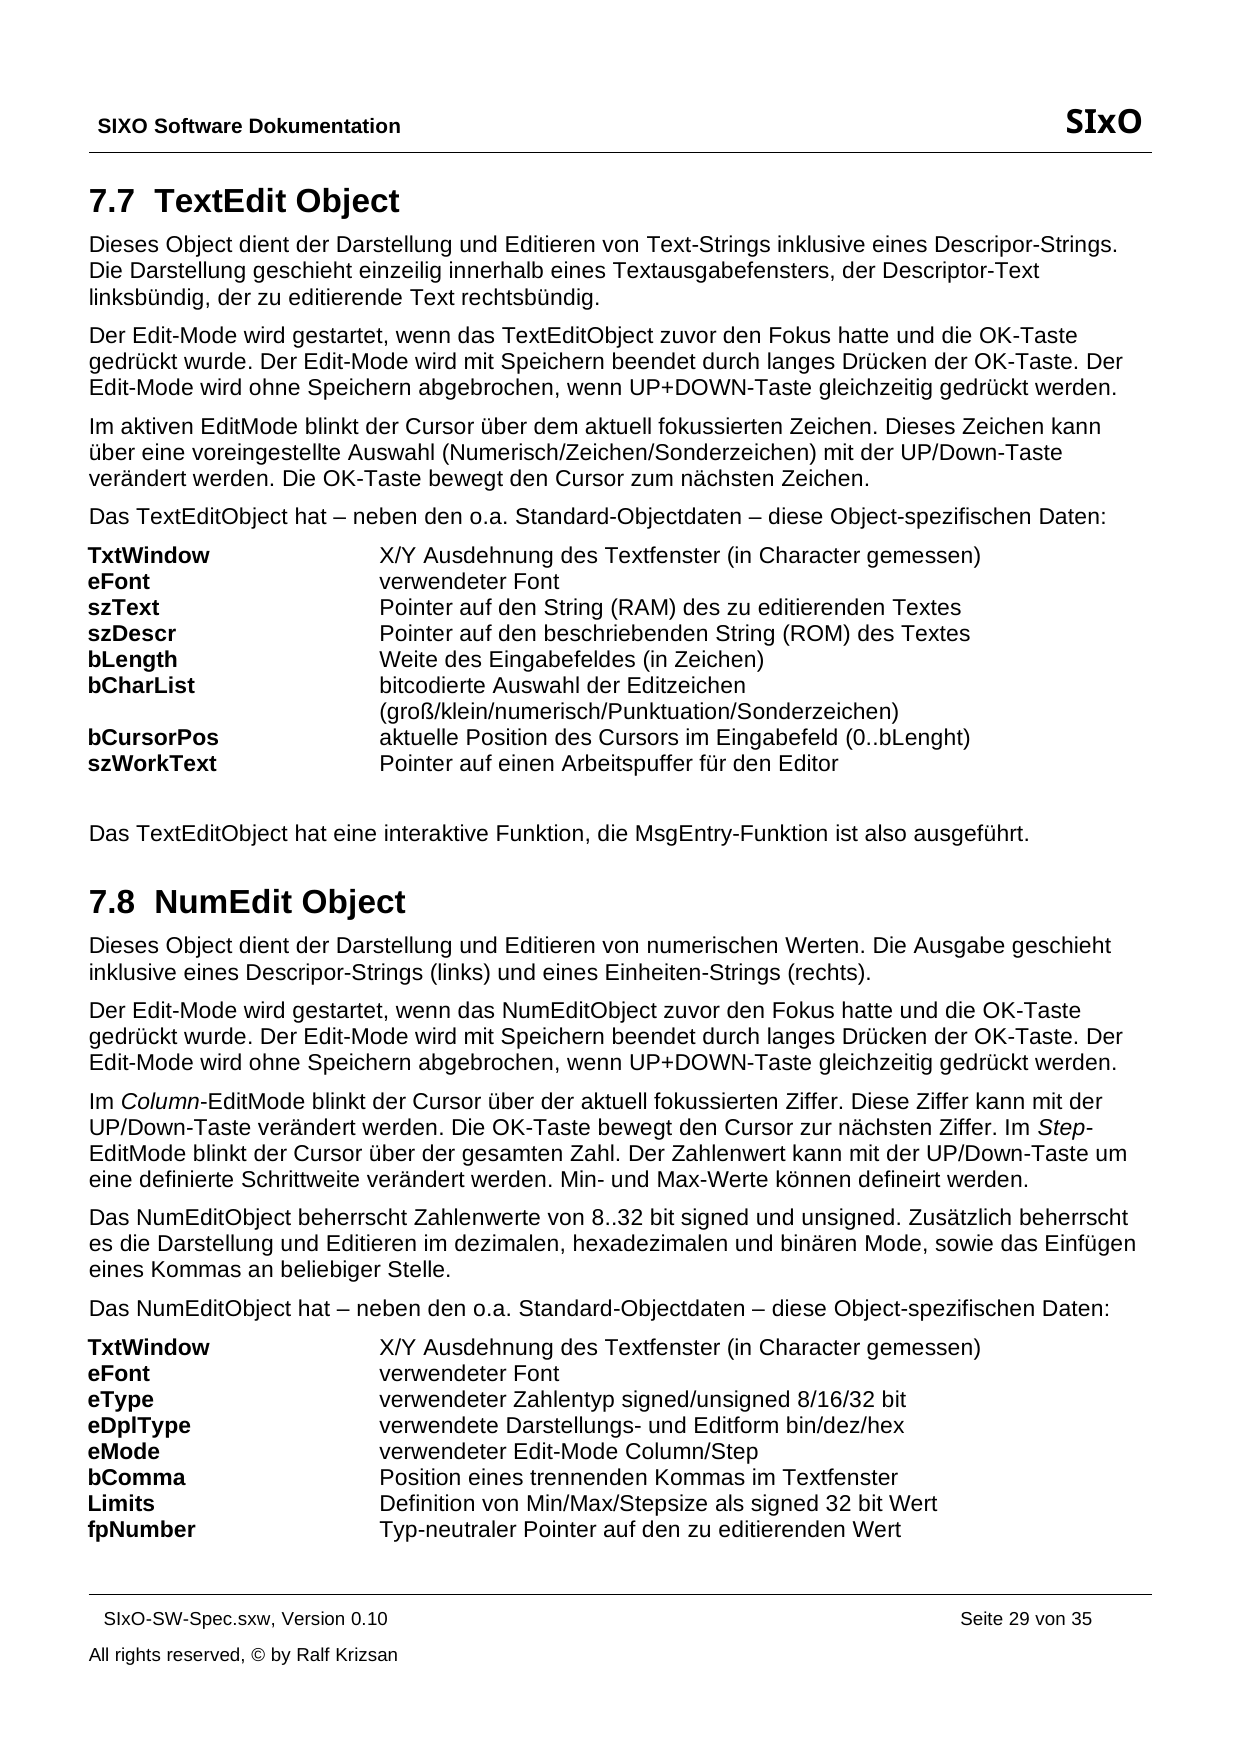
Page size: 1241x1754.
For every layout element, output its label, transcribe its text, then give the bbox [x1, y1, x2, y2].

table_cell Pointer auf den beschriebenden String (ROM) des Textes [379, 620, 1152, 646]
table_cell verwendete Darstellungs- und Editform bin/dez/hex [379, 1412, 1152, 1438]
text Der Edit-Mode wird gestartet, wenn das NumEditObject zuvor den Fokus hatte und die OK-Taste gedrückt wurde. Der Edit-Mode wird mit Speichern beendet durch langes Drücken der OK-Taste. Der Edit-Mode wird ohne Speichern abgebrochen, wenn UP+DOWN-Taste gleichzeitig gedrückt werden. [88, 997, 1152, 1076]
text Der Edit-Mode wird gestartet, wenn das TextEditObject zuvor den Fokus hatte und die OK-Taste gedrückt wurde. Der Edit-Mode wird mit Speichern beendet durch langes Drücken der OK-Taste. Der Edit-Mode wird ohne Speichern abgebrochen, wenn UP+DOWN-Taste gleichzeitig gedrückt werden. [88, 322, 1152, 401]
table_cell szDescr [87, 620, 379, 646]
text Im aktiven EditMode blinkt der Cursor über dem aktuell fokussierten Zeichen. Dieses Zeichen kann über eine voreingestellte Auswahl (Numerisch/Zeichen/Sonderzeichen) mit der UP/Down-Taste verändert werden. Die OK-Taste bewegt den Cursor zum nächsten Zeichen. [88, 413, 1152, 491]
table_cell Pointer auf den String (RAM) des zu editierenden Textes [379, 594, 1152, 620]
table_cell Position eines trennenden Kommas im Textfenster [379, 1464, 1152, 1490]
table_cell eFont [87, 568, 379, 594]
table_cell fpNumber [87, 1516, 379, 1542]
table_header TxtWindow [87, 542, 379, 568]
table_cell Pointer auf einen Arbeitspuffer für den Editor [379, 751, 1152, 777]
table_cell eFont [87, 1360, 379, 1386]
table_cell bCursorPos [87, 725, 379, 751]
table_cell Weite des Eingabefeldes (in Zeichen) [379, 646, 1152, 672]
text Das TextEditObject hat eine interaktive Funktion, die MsgEntry-Funktion ist also ausgeführt. [88, 820, 1152, 846]
subtitle TextEdit Object [88, 182, 1152, 219]
table_header X/Y Ausdehnung des Textfenster (in Character gemessen) [379, 542, 1152, 568]
table_cell eType [87, 1386, 379, 1412]
text Im Column-EditMode blinkt der Cursor über der aktuell fokussierten Ziffer. Diese Ziffer kann mit der UP/Down-Taste verändert werden. Die OK-Taste bewegt den Cursor zur nächsten Ziffer. Im Step-EditMode blinkt der Cursor über der gesamten Zahl. Der Zahlenwert kann mit der UP/Down-Taste um eine definierte Schrittweite verändert werden. Min- und Max-Werte können defineirt werden. [88, 1088, 1152, 1192]
text Dieses Object dient der Darstellung und Editieren von Text-Strings inklusive eines Descripor-Strings. Die Darstellung geschieht einzeilig innerhalb eines Textausgabefensters, der Descriptor-Text linksbündig, der zu editierende Text rechtsbündig. [88, 232, 1152, 310]
text Das TextEditObject hat – neben den o.a. Standard-Objectdaten – diese Object-spezifischen Daten: [88, 504, 1152, 530]
table_cell aktuelle Position des Cursors im Eingabefeld (0..bLenght) [379, 725, 1152, 751]
table_cell Definition von Min/Max/Stepsize als signed 32 bit Wert [379, 1490, 1152, 1516]
table_cell verwendeter Font [379, 1360, 1152, 1386]
table_cell Limits [87, 1490, 379, 1516]
table_cell bCharList [87, 673, 379, 724]
text Das NumEditObject hat – neben den o.a. Standard-Objectdaten – diese Object-spezifischen Daten: [88, 1295, 1152, 1321]
table_cell verwendeter Font [379, 568, 1152, 594]
text Das NumEditObject beherrscht Zahlenwerte von 8..32 bit signed und unsigned. Zusätzlich beherrscht es die Darstellung und Editieren im dezimalen, hexadezimalen und binären Mode, sowie das Einfügen eines Kommas an beliebiger Stelle. [88, 1205, 1152, 1283]
table_cell bLength [87, 646, 379, 672]
table_cell verwendeter Edit-Mode Column/Step [379, 1438, 1152, 1464]
text Dieses Object dient der Darstellung und Editieren von numerischen Werten. Die Ausgabe geschieht inklusive eines Descripor-Strings (links) und eines Einheiten-Strings (rechts). [88, 933, 1152, 985]
table_header X/Y Ausdehnung des Textfenster (in Character gemessen) [379, 1334, 1152, 1360]
subtitle NumEdit Object [88, 883, 1152, 921]
table_cell Typ-neutraler Pointer auf den zu editierenden Wert [379, 1516, 1152, 1542]
table_cell eMode [87, 1438, 379, 1464]
table_cell bComma [87, 1464, 379, 1490]
table_cell szWorkText [87, 751, 379, 777]
table_header TxtWindow [87, 1334, 379, 1360]
table_cell eDplType [87, 1412, 379, 1438]
table_cell verwendeter Zahlentyp signed/unsigned 8/16/32 bit [379, 1386, 1152, 1412]
table_cell szText [87, 594, 379, 620]
table_cell bitcodierte Auswahl der Editzeichen (groß/klein/numerisch/Punktuation/Sonderzeichen) [379, 673, 1152, 724]
